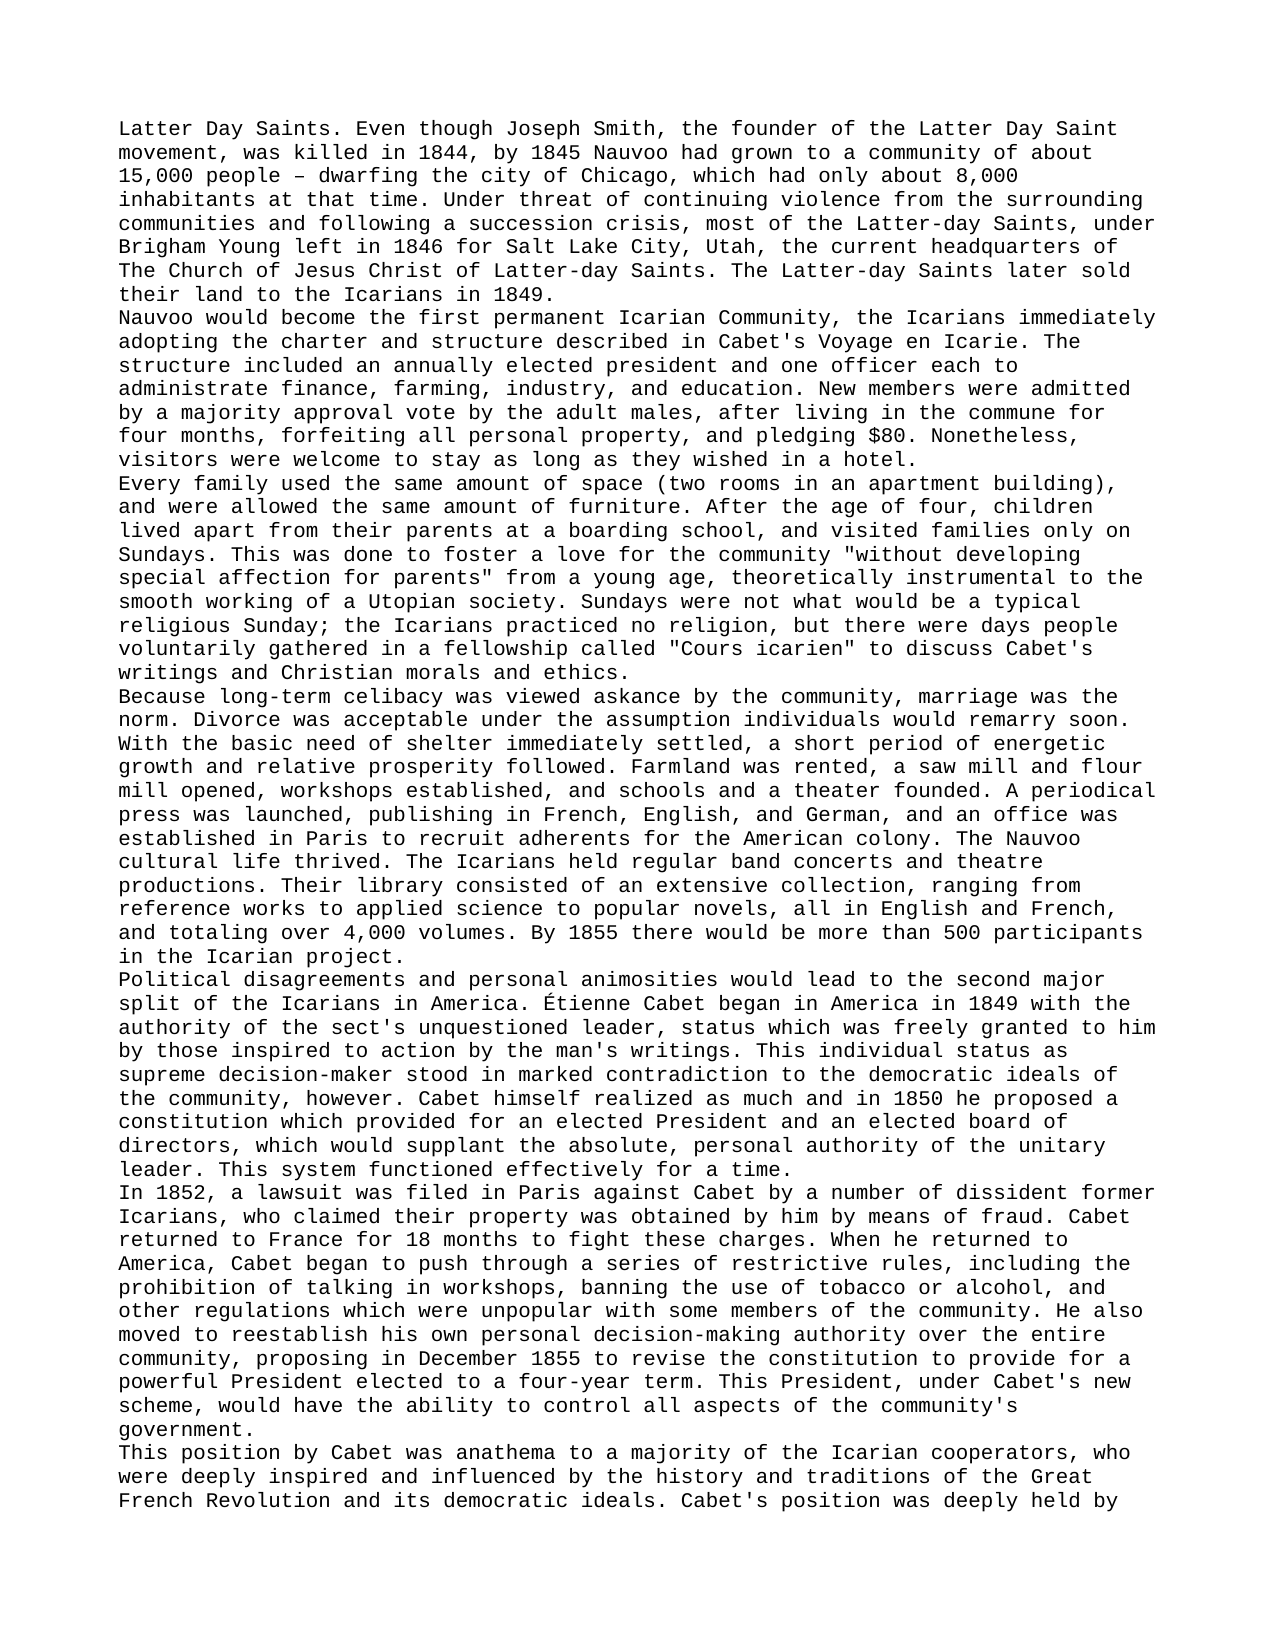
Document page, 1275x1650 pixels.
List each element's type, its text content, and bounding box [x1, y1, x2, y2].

text Latter Day Saints. Even though Joseph Smith, the founder of the Latter Day Saint movement, was killed in 1844, by 1845 Nauvoo had grown to a community of about 15,000 people – dwarfing the city of Chicago, which had only about 8,000 inhabitants at that time. Under threat of continuing violence from the surrounding communities and following a succession crisis, most of the Latter-day Saints, under Brigham Young left in 1846 for Salt Lake City, Utah, the current headquarters of The Church of Jesus Christ of Latter-day Saints. The Latter-day Saints later sold their land to the Icarians in 1849. [118, 118, 1157, 307]
text Political disagreements and personal animosities would lead to the second major split of the Icarians in America. Étienne Cabet began in America in 1849 with the authority of the sect's unquestioned leader, status which was freely granted to him by those inspired to action by the man's writings. This individual status as supreme decision-maker stood in marked contradiction to the democratic ideals of the community, however. Cabet himself realized as much and in 1850 he proposed a constitution which provided for an elected President and an elected board of directors, which would supplant the absolute, personal authority of the unitary leader. This system functioned effectively for a time. [118, 969, 1157, 1182]
text In 1852, a lawsuit was filed in Paris against Cabet by a number of dissident former Icarians, who claimed their property was obtained by him by means of fraud. Cabet returned to France for 18 months to fight these charges. When he returned to America, Cabet began to push through a series of restrictive rules, including the prohibition of talking in workshops, banning the use of tobacco or alcohol, and other regulations which were unpopular with some members of the community. He also moved to reestablish his own personal decision-making authority over the entire community, proposing in December 1855 to revise the constitution to provide for a powerful President elected to a four-year term. This President, under Cabet's new scheme, would have the ability to control all aspects of the community's government. [118, 1182, 1157, 1442]
text With the basic need of shelter immediately settled, a short period of energetic growth and relative prosperity followed. Farmland was rented, a saw mill and flour mill opened, workshops established, and schools and a theater founded. A periodical press was launched, publishing in French, English, and German, and an office was established in Paris to recruit adherents for the American colony. The Nauvoo cultural life thrived. The Icarians held regular band concerts and theatre productions. Their library consisted of an extensive collection, ranging from reference works to applied science to popular novels, all in English and French, and totaling over 4,000 volumes. By 1855 there would be more than 500 participants in the Icarian project. [118, 733, 1157, 969]
text This position by Cabet was anathema to a majority of the Icarian cooperators, who were deeply inspired and influenced by the history and traditions of the Great French Revolution and its democratic ideals. Cabet's position was deeply held by [118, 1442, 1157, 1513]
text Nauvoo would become the first permanent Icarian Community, the Icarians immediately adopting the charter and structure described in Cabet's Voyage en Icarie. The structure included an annually elected president and one officer each to administrate finance, farming, industry, and education. New members were admitted by a majority approval vote by the adult males, after living in the commune for four months, forfeiting all personal property, and pledging $80. Nonetheless, visitors were welcome to stay as long as they wished in a hotel. [118, 307, 1157, 473]
text Because long-term celibacy was viewed askance by the community, marriage was the norm. Divorce was acceptable under the assumption individuals would remarry soon. [118, 686, 1157, 733]
text Every family used the same amount of space (two rooms in an apartment building), and were allowed the same amount of furniture. After the age of four, children lived apart from their parents at a boarding school, and visited families only on Sundays. This was done to foster a love for the community "without developing special affection for parents" from a young age, theoretically instrumental to the smooth working of a Utopian society. Sundays were not what would be a typical religious Sunday; the Icarians practiced no religion, but there were days people voluntarily gathered in a fellowship called "Cours icarien" to discuss Cabet's writings and Christian morals and ethics. [118, 473, 1157, 686]
